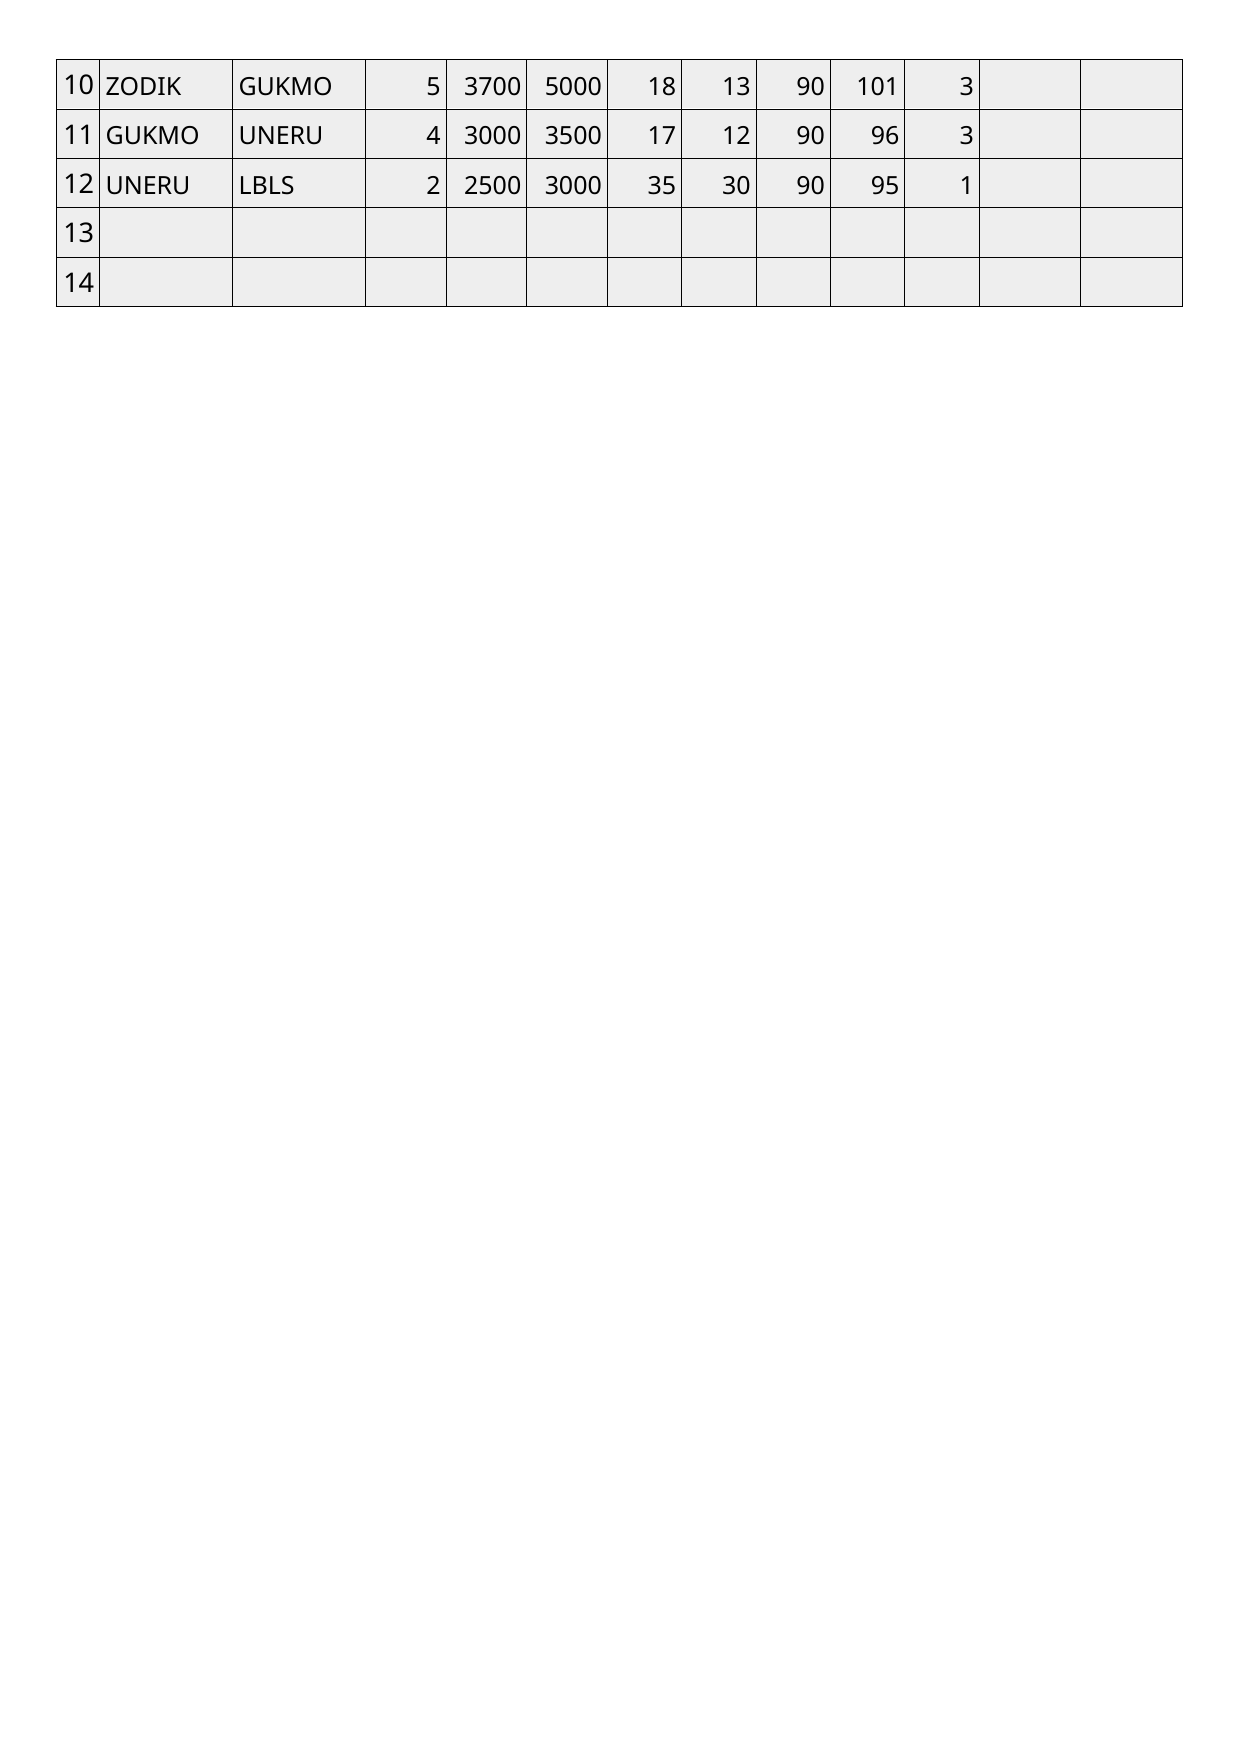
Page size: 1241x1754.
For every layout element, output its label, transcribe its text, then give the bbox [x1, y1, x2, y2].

table_cell [1081, 208, 1182, 257]
table_cell [1081, 159, 1182, 207]
table_cell [447, 258, 526, 306]
table_cell [1081, 60, 1182, 108]
table_cell 4 [366, 110, 446, 158]
table_cell [366, 258, 446, 306]
table_cell [980, 60, 1080, 108]
table_cell [527, 208, 607, 257]
table_cell [980, 258, 1080, 306]
table_cell [905, 208, 979, 257]
table_cell LBLS [233, 159, 365, 207]
table_cell 17 [608, 110, 681, 158]
table_cell [100, 258, 232, 306]
table_cell 3000 [527, 159, 607, 207]
table_cell [608, 208, 681, 257]
table_cell 90 [757, 159, 830, 207]
table_cell 13 [57, 208, 99, 257]
table_cell 5 [366, 60, 446, 108]
table_cell [831, 208, 904, 257]
table_cell [980, 159, 1080, 207]
table_cell 96 [831, 110, 904, 158]
table_cell 5000 [527, 60, 607, 108]
table_cell [757, 208, 830, 257]
table_cell 1 [905, 159, 979, 207]
table_cell [233, 208, 365, 257]
table_cell [831, 258, 904, 306]
table_cell 3000 [447, 110, 526, 158]
table_cell 3 [905, 60, 979, 108]
table_cell 14 [57, 258, 99, 306]
table_cell 3 [905, 110, 979, 158]
table_cell [980, 110, 1080, 158]
table_cell 2500 [447, 159, 526, 207]
table_cell 10 [57, 60, 99, 108]
table_cell [905, 258, 979, 306]
table_cell 18 [608, 60, 681, 108]
table_cell 11 [57, 110, 99, 158]
table_cell [980, 208, 1080, 257]
table_cell 2 [366, 159, 446, 207]
table_cell [100, 208, 232, 257]
table_cell [366, 208, 446, 257]
table_cell 30 [682, 159, 756, 207]
table_cell [1081, 110, 1182, 158]
table_cell 13 [682, 60, 756, 108]
table_cell [527, 258, 607, 306]
table_cell GUKMO [100, 110, 232, 158]
table_cell [757, 258, 830, 306]
table_cell [233, 258, 365, 306]
table_cell 101 [831, 60, 904, 108]
table_cell [682, 208, 756, 257]
table_cell ZODIK [100, 60, 232, 108]
table_cell 12 [57, 159, 99, 207]
table_cell 90 [757, 110, 830, 158]
table_cell 95 [831, 159, 904, 207]
table_cell 35 [608, 159, 681, 207]
table_cell 12 [682, 110, 756, 158]
table_cell 90 [757, 60, 830, 108]
table_cell 3500 [527, 110, 607, 158]
table_cell 3700 [447, 60, 526, 108]
table_cell [608, 258, 681, 306]
table_cell GUKMO [233, 60, 365, 108]
table_cell [1081, 258, 1182, 306]
table_cell UNERU [233, 110, 365, 158]
table_cell UNERU [100, 159, 232, 207]
table_cell [447, 208, 526, 257]
table_cell [682, 258, 756, 306]
